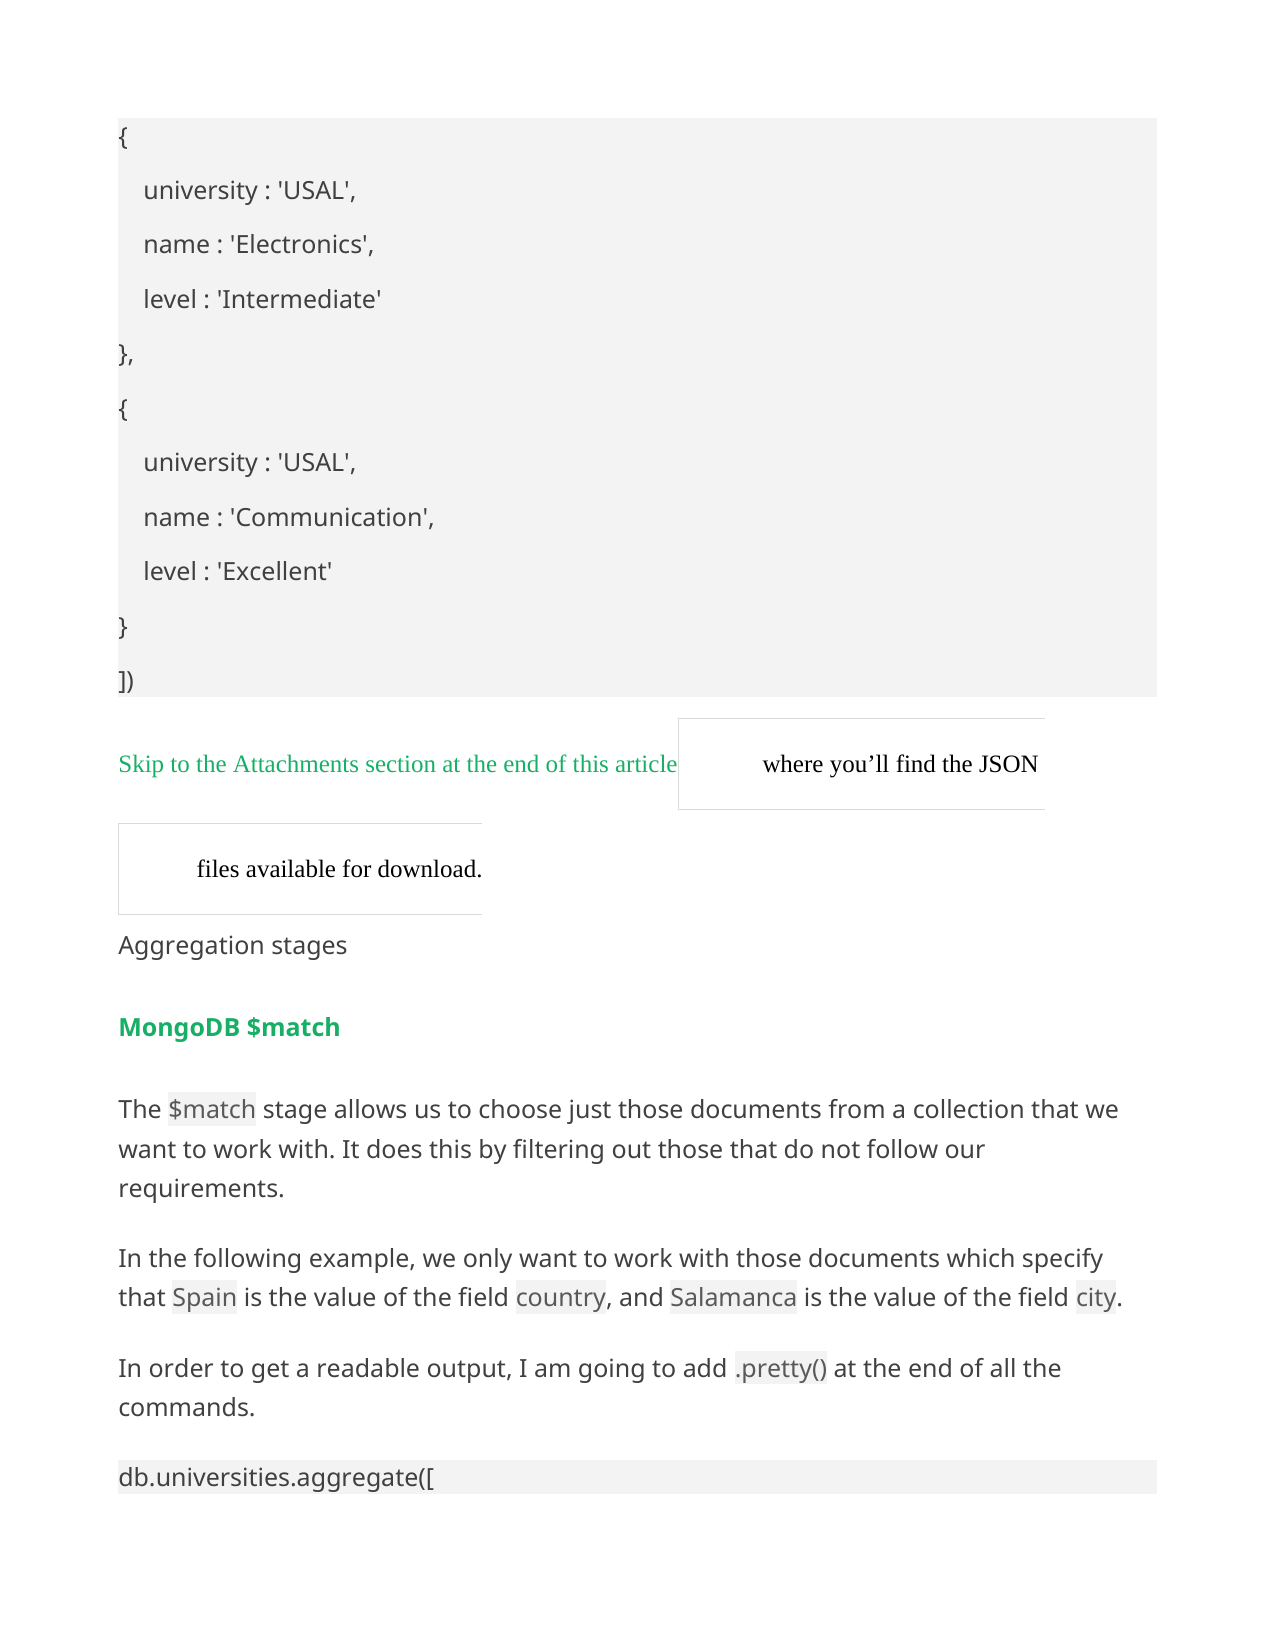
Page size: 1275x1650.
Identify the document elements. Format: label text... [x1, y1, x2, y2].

text The $match stage allows us to choose just those documents from a collection that we want to work with. It does this by filtering out those that do not follow our requirements. [118, 1092, 1157, 1204]
subtitle Aggregation stages [118, 928, 1157, 962]
text name : 'Communication', [118, 499, 1157, 533]
text level : 'Intermediate' [118, 282, 1157, 316]
text level : 'Excellent' [118, 554, 1157, 588]
text }, [118, 336, 1157, 370]
subtitle MongoDB $match [118, 1010, 1157, 1044]
text university : 'USAL', [118, 173, 1157, 207]
text { [118, 118, 1157, 152]
text ]) [118, 663, 1157, 697]
text Skip to the Attachments section at the end of this article where you’ll find the JSON files available for download. [118, 717, 1157, 914]
text db.universities.aggregate([ [118, 1460, 1157, 1494]
text In order to get a readable output, I am going to add .pretty() at the end of all the commands. [118, 1351, 1157, 1424]
text In the following example, we only want to work with those documents which specify that Spain is the value of the field country, and Salamanca is the value of the field city. [118, 1241, 1157, 1314]
text { [118, 391, 1157, 424]
text name : 'Electronics', [118, 227, 1157, 261]
text } [118, 608, 1157, 642]
text university : 'USAL', [118, 445, 1157, 479]
